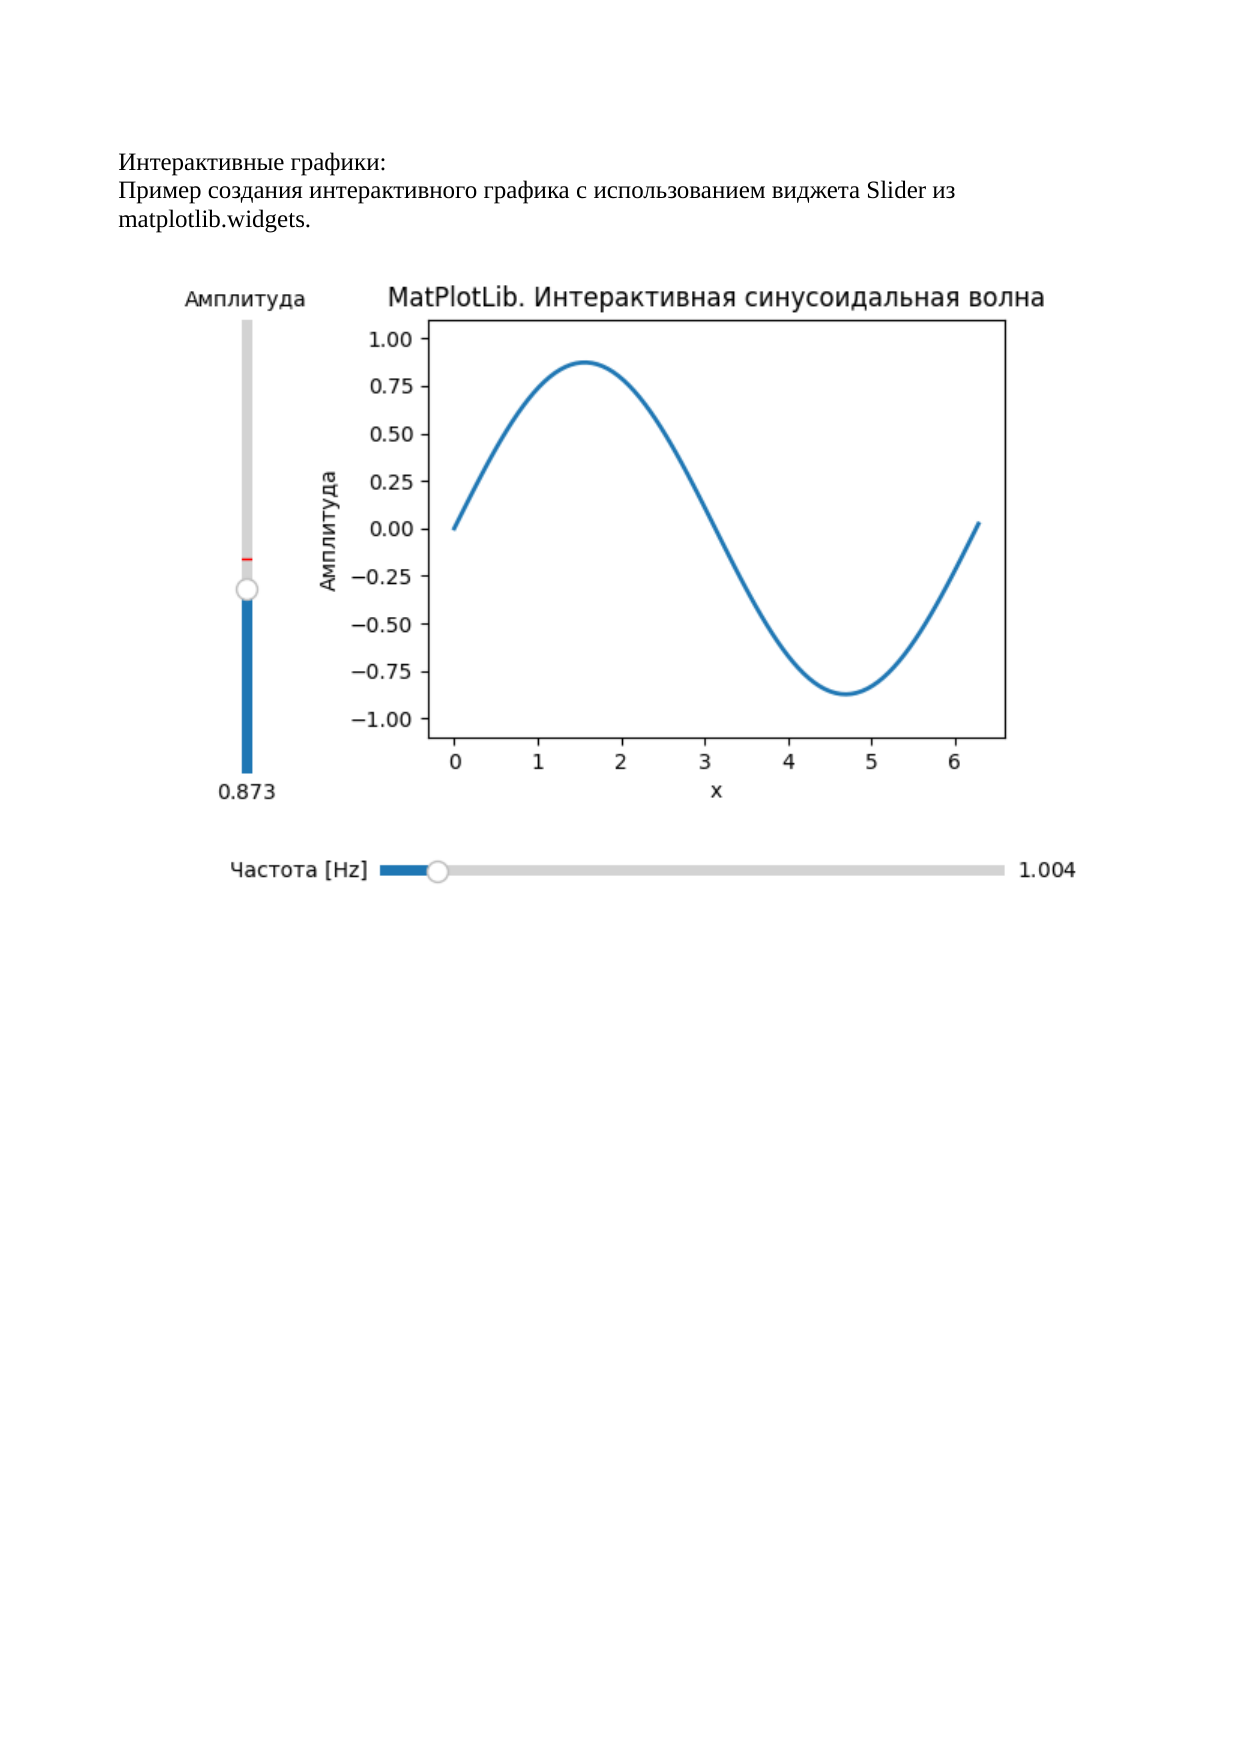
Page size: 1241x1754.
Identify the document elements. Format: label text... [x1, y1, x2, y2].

picture [140, 233, 1100, 954]
text Интерактивные графики: Пример создания интерактивного графика с использованием виджета Slider из matplotlib.widgets. [118, 147, 1122, 233]
